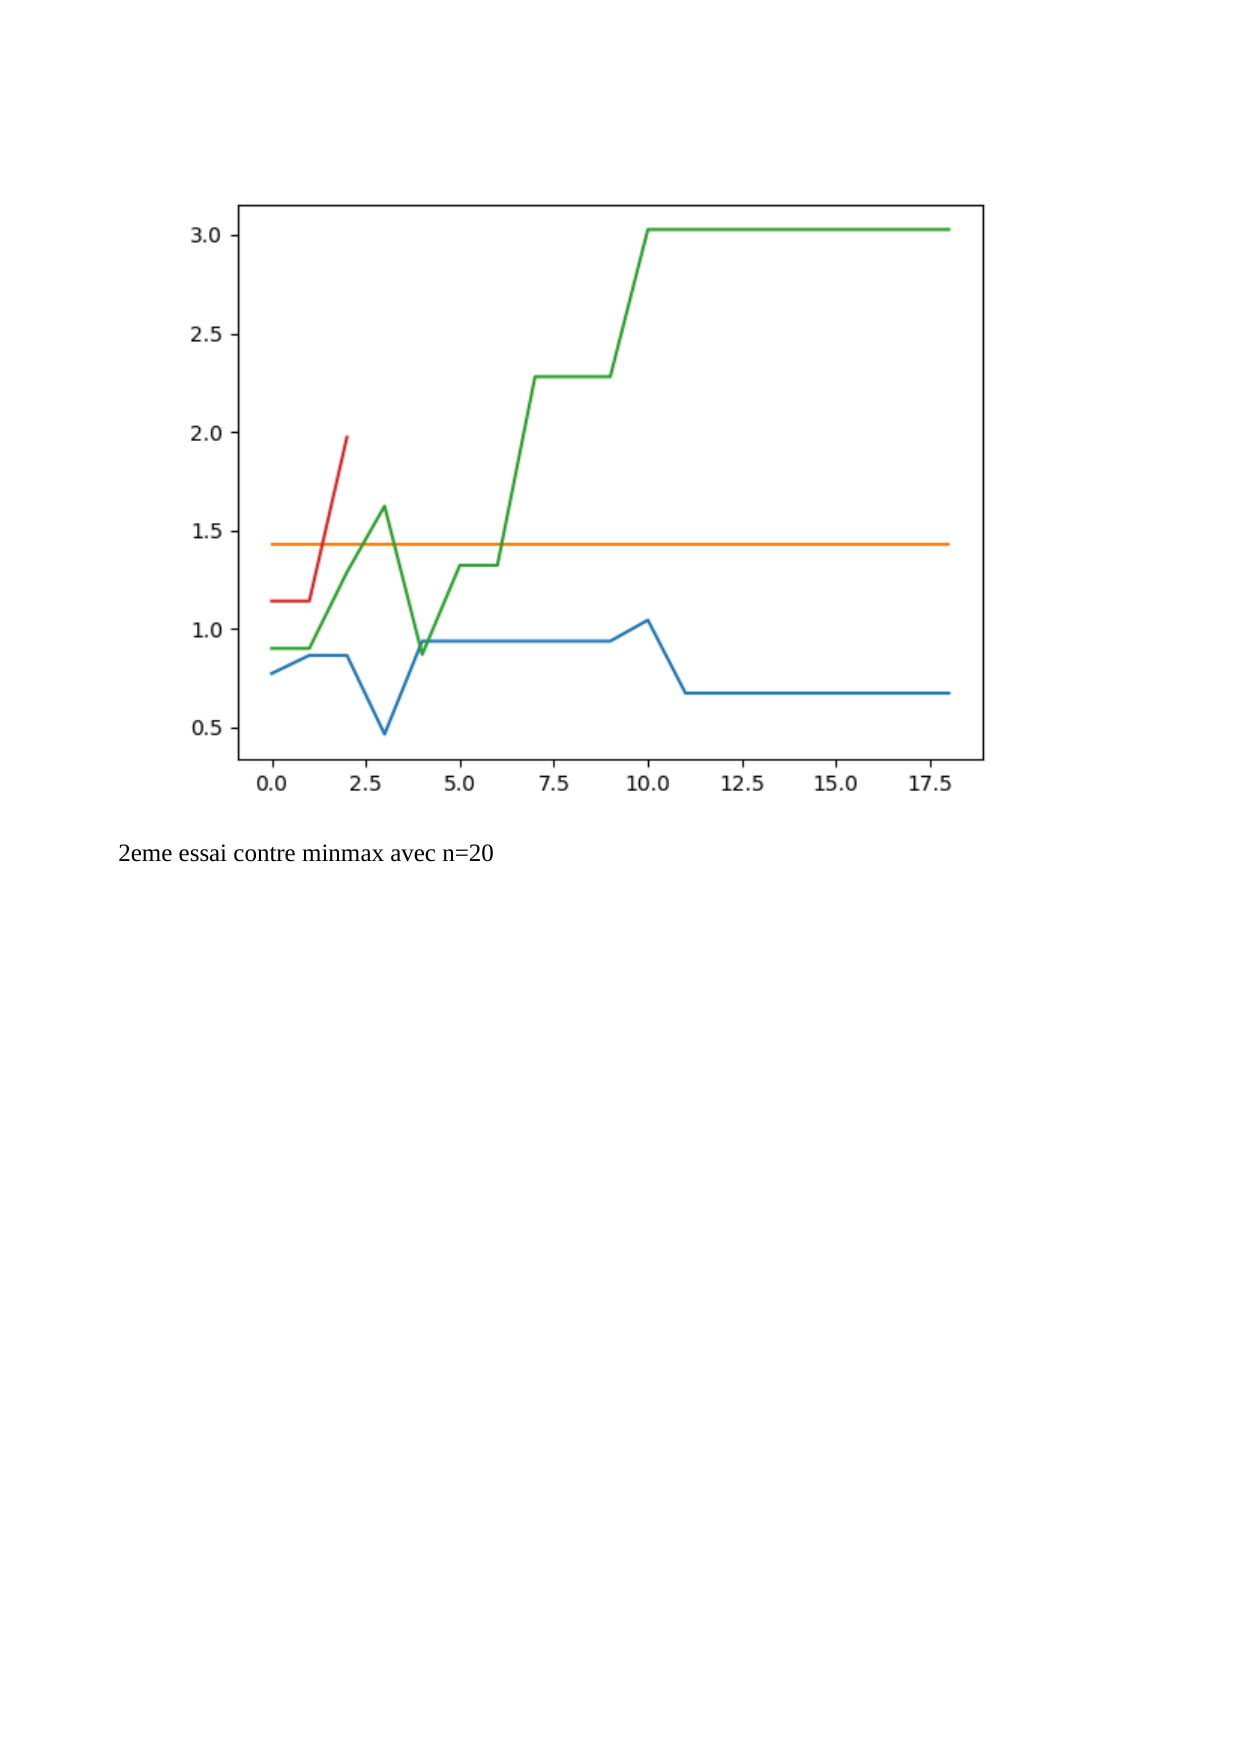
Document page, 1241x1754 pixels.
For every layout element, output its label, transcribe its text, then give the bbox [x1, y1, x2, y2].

text 2eme essai contre minmax avec n=20 [118, 838, 1122, 867]
picture [118, 118, 1079, 839]
